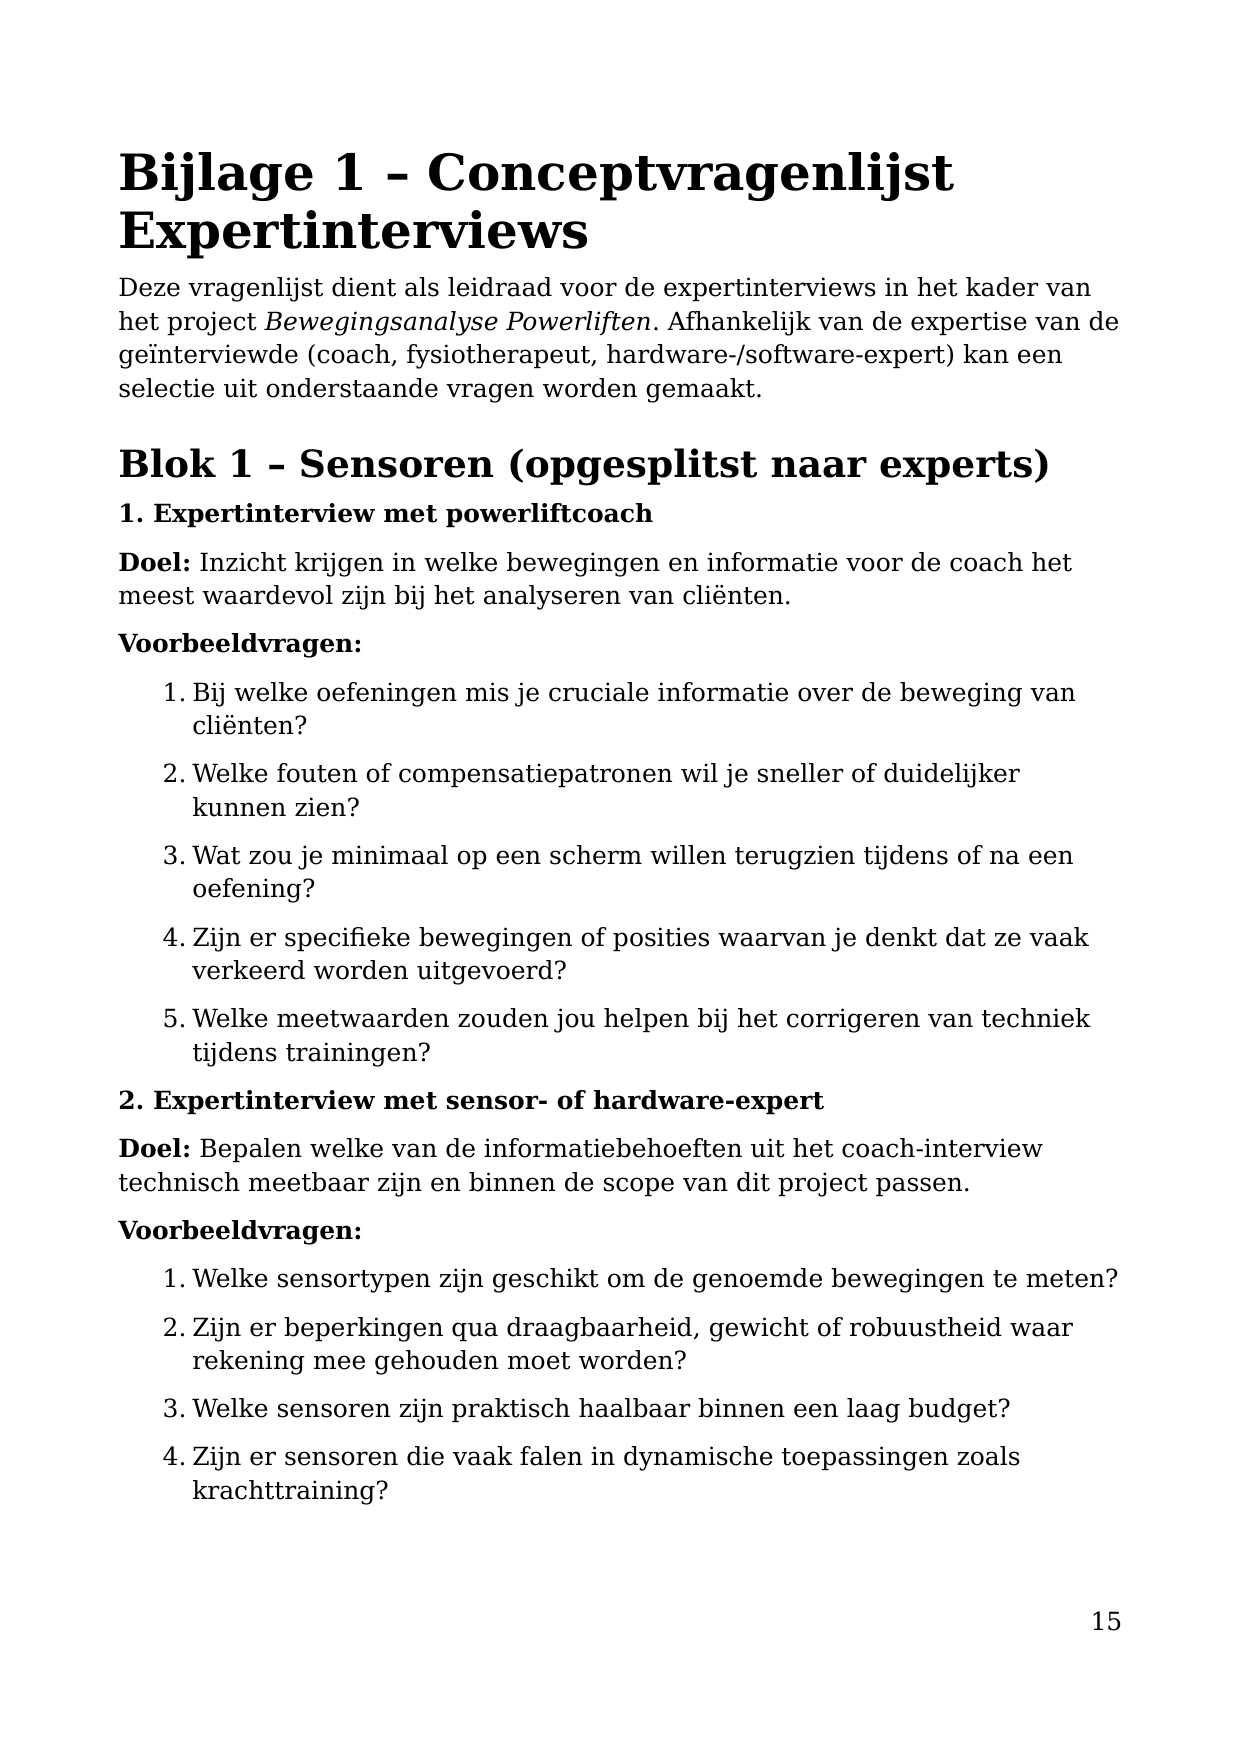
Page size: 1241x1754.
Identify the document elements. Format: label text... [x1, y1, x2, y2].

subtitle 1. Expertinterview met powerliftcoach [118, 499, 1122, 529]
text Deze vragenlijst dient als leidraad voor de expertinterviews in het kader van het project Bewegingsanalyse Powerliften. Afhankelijk van de expertise van de geïnterviewde (coach, fysiotherapeut, hardware-/software-expert) kan een selectie uit onderstaande vragen worden gemaakt. [118, 273, 1122, 403]
list Welke sensortypen zijn geschikt om de genoemde bewegingen te meten? [162, 1265, 1122, 1294]
text Doel: Bepalen welke van de informatiebehoeften uit het coach-interview technisch meetbaar zijn en binnen de scope van dit project passen. [118, 1134, 1122, 1197]
text Doel: Inzicht krijgen in welke bewegingen en informatie voor de coach het meest waardevol zijn bij het analyseren van cliënten. [118, 548, 1122, 611]
list Zijn er specifieke bewegingen of posities waarvan je denkt dat ze vaak verkeerd worden uitgevoerd? [162, 923, 1122, 986]
subtitle 2. Expertinterview met sensor- of hardware-expert [118, 1086, 1122, 1116]
subtitle Bijlage 1 – Conceptvragenlijst Expertinterviews [118, 143, 1122, 261]
list Wat zou je minimaal op een scherm willen terugzien tijdens of na een oefening? [162, 841, 1122, 904]
list Welke meetwaarden zouden jou helpen bij het corrigeren van techniek tijdens trainingen? [162, 1004, 1122, 1067]
list Welke sensoren zijn praktisch haalbaar binnen een laag budget? [162, 1394, 1122, 1424]
text Voorbeeldvragen: [118, 1216, 1122, 1246]
text Voorbeeldvragen: [118, 629, 1122, 659]
list Welke fouten of compensatiepatronen wil je sneller of duidelijker kunnen zien? [162, 759, 1122, 822]
list Zijn er beperkingen qua draagbaarheid, gewicht of robuustheid waar rekening mee gehouden moet worden? [162, 1313, 1122, 1376]
list Bij welke oefeningen mis je cruciale informatie over de beweging van cliënten? [162, 678, 1122, 741]
subtitle Blok 1 – Sensoren (opgesplitst naar experts) [118, 443, 1122, 487]
list Zijn er sensoren die vaak falen in dynamische toepassingen zoals krachttraining? [162, 1443, 1122, 1505]
